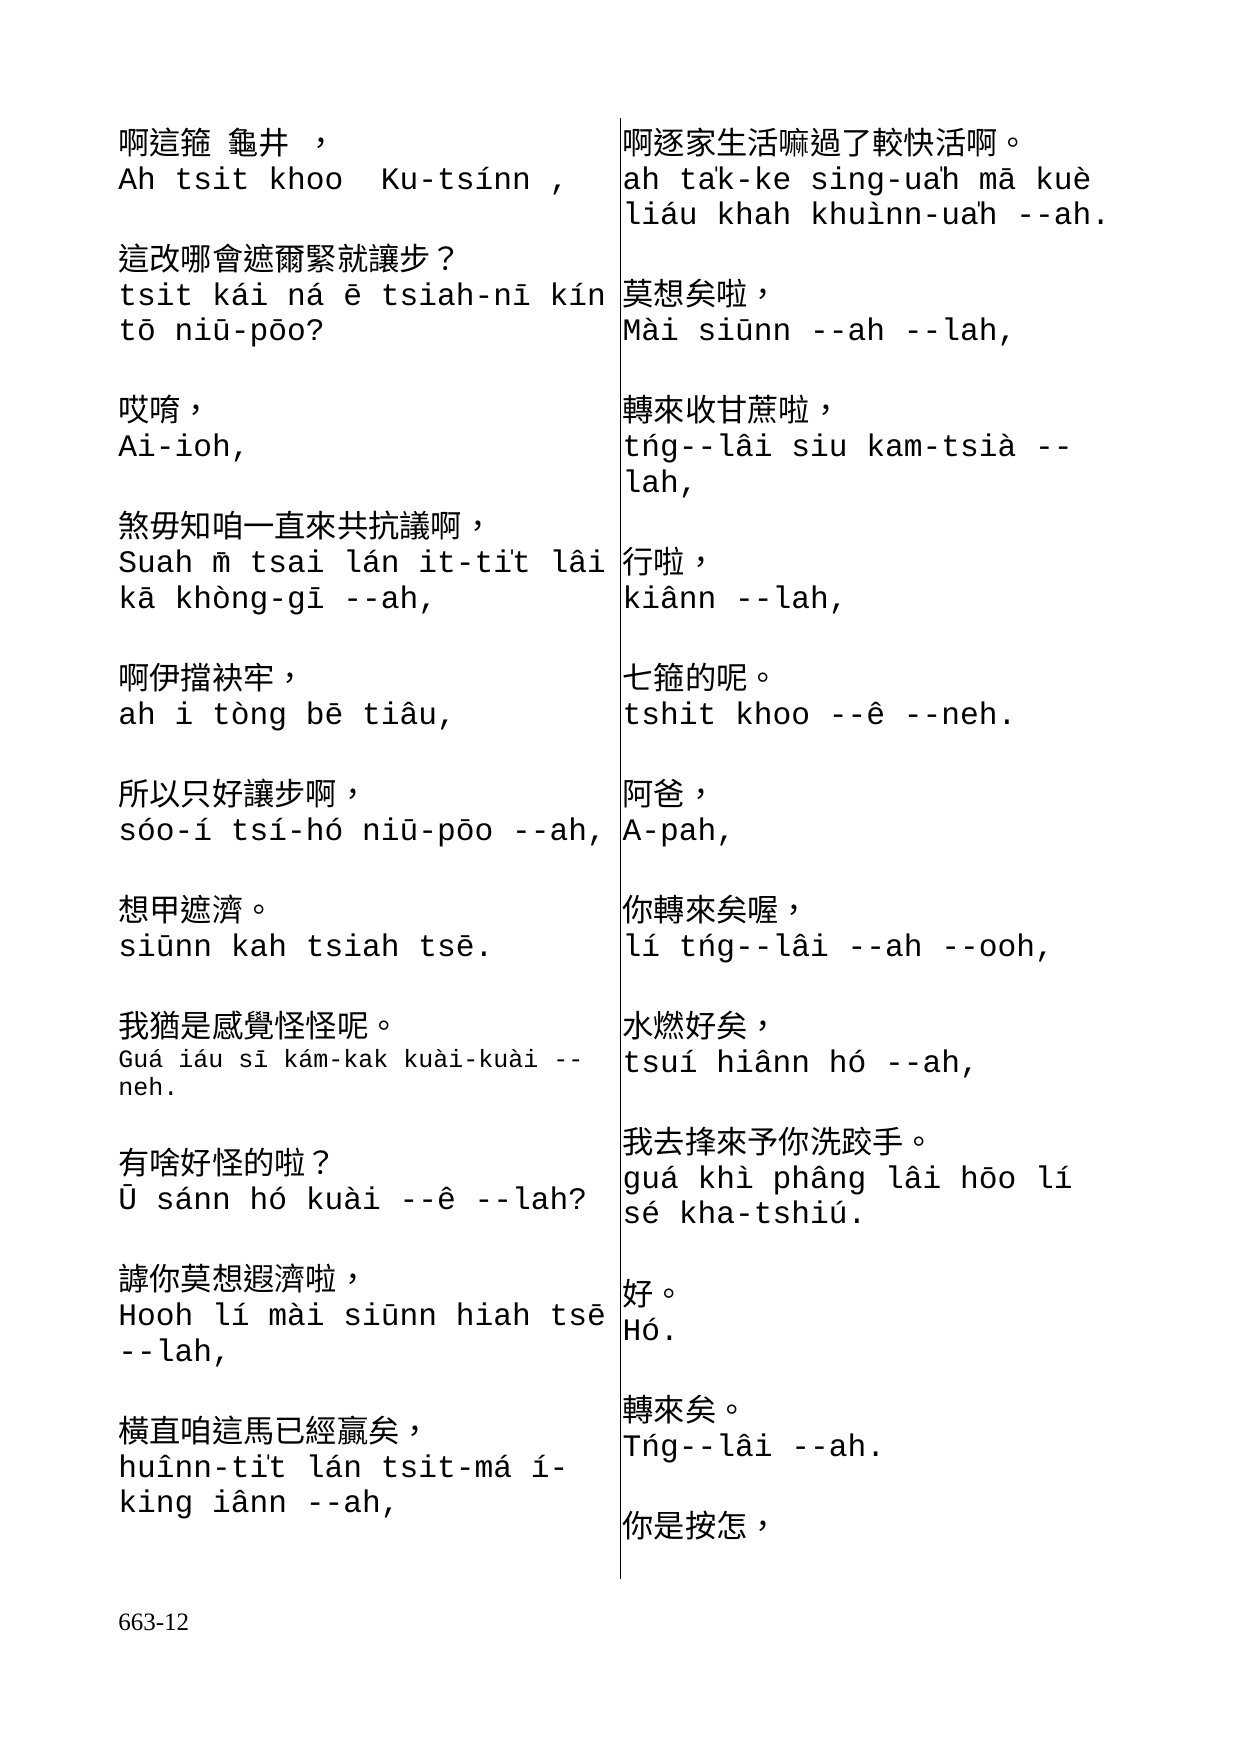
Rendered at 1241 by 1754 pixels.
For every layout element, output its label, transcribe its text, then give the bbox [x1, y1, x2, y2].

text kiânn --lah, [622, 582, 1122, 618]
text 煞毋知咱一直來共抗議啊， [118, 502, 618, 547]
text 橫直咱這馬已經贏矣， [118, 1406, 618, 1451]
text Guá iáu sī kám-kak kuài-kuài --neh. [118, 1046, 618, 1103]
text 莫想矣啦， [622, 269, 1122, 315]
text 啊這箍 龜井 ， [118, 118, 618, 163]
text Suah m̄ tsai lán it-ti̍t lâi kā khòng-gī --ah, [118, 547, 618, 618]
text 有啥好怪的啦？ [118, 1138, 618, 1184]
text 啊逐家生活嘛過了較快活啊。 [622, 118, 1122, 163]
text 這改哪會遮爾緊就讓步？ [118, 234, 618, 279]
text sóo-í tsí-hó niū-pōo --ah, [118, 814, 618, 850]
text tsit kái ná ē tsiah-nī kín tō niū-pōo? [118, 279, 618, 350]
text Ū sánn hó kuài --ê --lah? [118, 1184, 618, 1219]
text 所以只好讓步啊， [118, 769, 618, 814]
text Mài siūnn --ah --lah, [622, 315, 1122, 350]
text ah i tòng bē tiâu, [118, 698, 618, 734]
text 想甲遮濟。 [118, 885, 618, 930]
text huînn-ti̍t lán tsit-má í-king iânn --ah, [118, 1451, 618, 1522]
text siūnn kah tsiah tsē. [118, 930, 618, 966]
text 行啦， [622, 537, 1122, 582]
text 七箍的呢。 [622, 653, 1122, 698]
text 你轉來矣喔， [622, 885, 1122, 930]
text tshit khoo --ê --neh. [622, 698, 1122, 734]
text 我猶是感覺怪怪呢。 [118, 1001, 618, 1046]
text ah ta̍k-ke sing-ua̍h mā kuè liáu khah khuìnn-ua̍h --ah. [622, 163, 1122, 234]
text 你是按怎， [622, 1501, 1122, 1546]
text 轉來收甘蔗啦， [622, 386, 1122, 431]
text 哎唷， [118, 386, 618, 431]
text Ai-ioh, [118, 431, 618, 466]
text tsuí hiânn hó --ah, [622, 1046, 1122, 1082]
text A-pah, [622, 814, 1122, 850]
text 好。 [622, 1269, 1122, 1314]
text 我去捀來予你洗跤手。 [622, 1117, 1122, 1162]
text Hó. [622, 1314, 1122, 1349]
text 謼你莫想遐濟啦， [118, 1254, 618, 1300]
text 水燃好矣， [622, 1001, 1122, 1046]
text Hooh lí mài siūnn hiah tsē --lah, [118, 1300, 618, 1371]
text Ah tsit khoo Ku-tsínn , [118, 163, 618, 199]
text 轉來矣。 [622, 1385, 1122, 1430]
text lí tńg--lâi --ah --ooh, [622, 930, 1122, 966]
text guá khì phâng lâi hōo lí sé kha-tshiú. [622, 1162, 1122, 1233]
text Tńg--lâi --ah. [622, 1430, 1122, 1465]
text tńg--lâi siu kam-tsià --lah, [622, 431, 1122, 502]
text 啊伊擋袂牢， [118, 653, 618, 698]
text 阿爸， [622, 769, 1122, 814]
